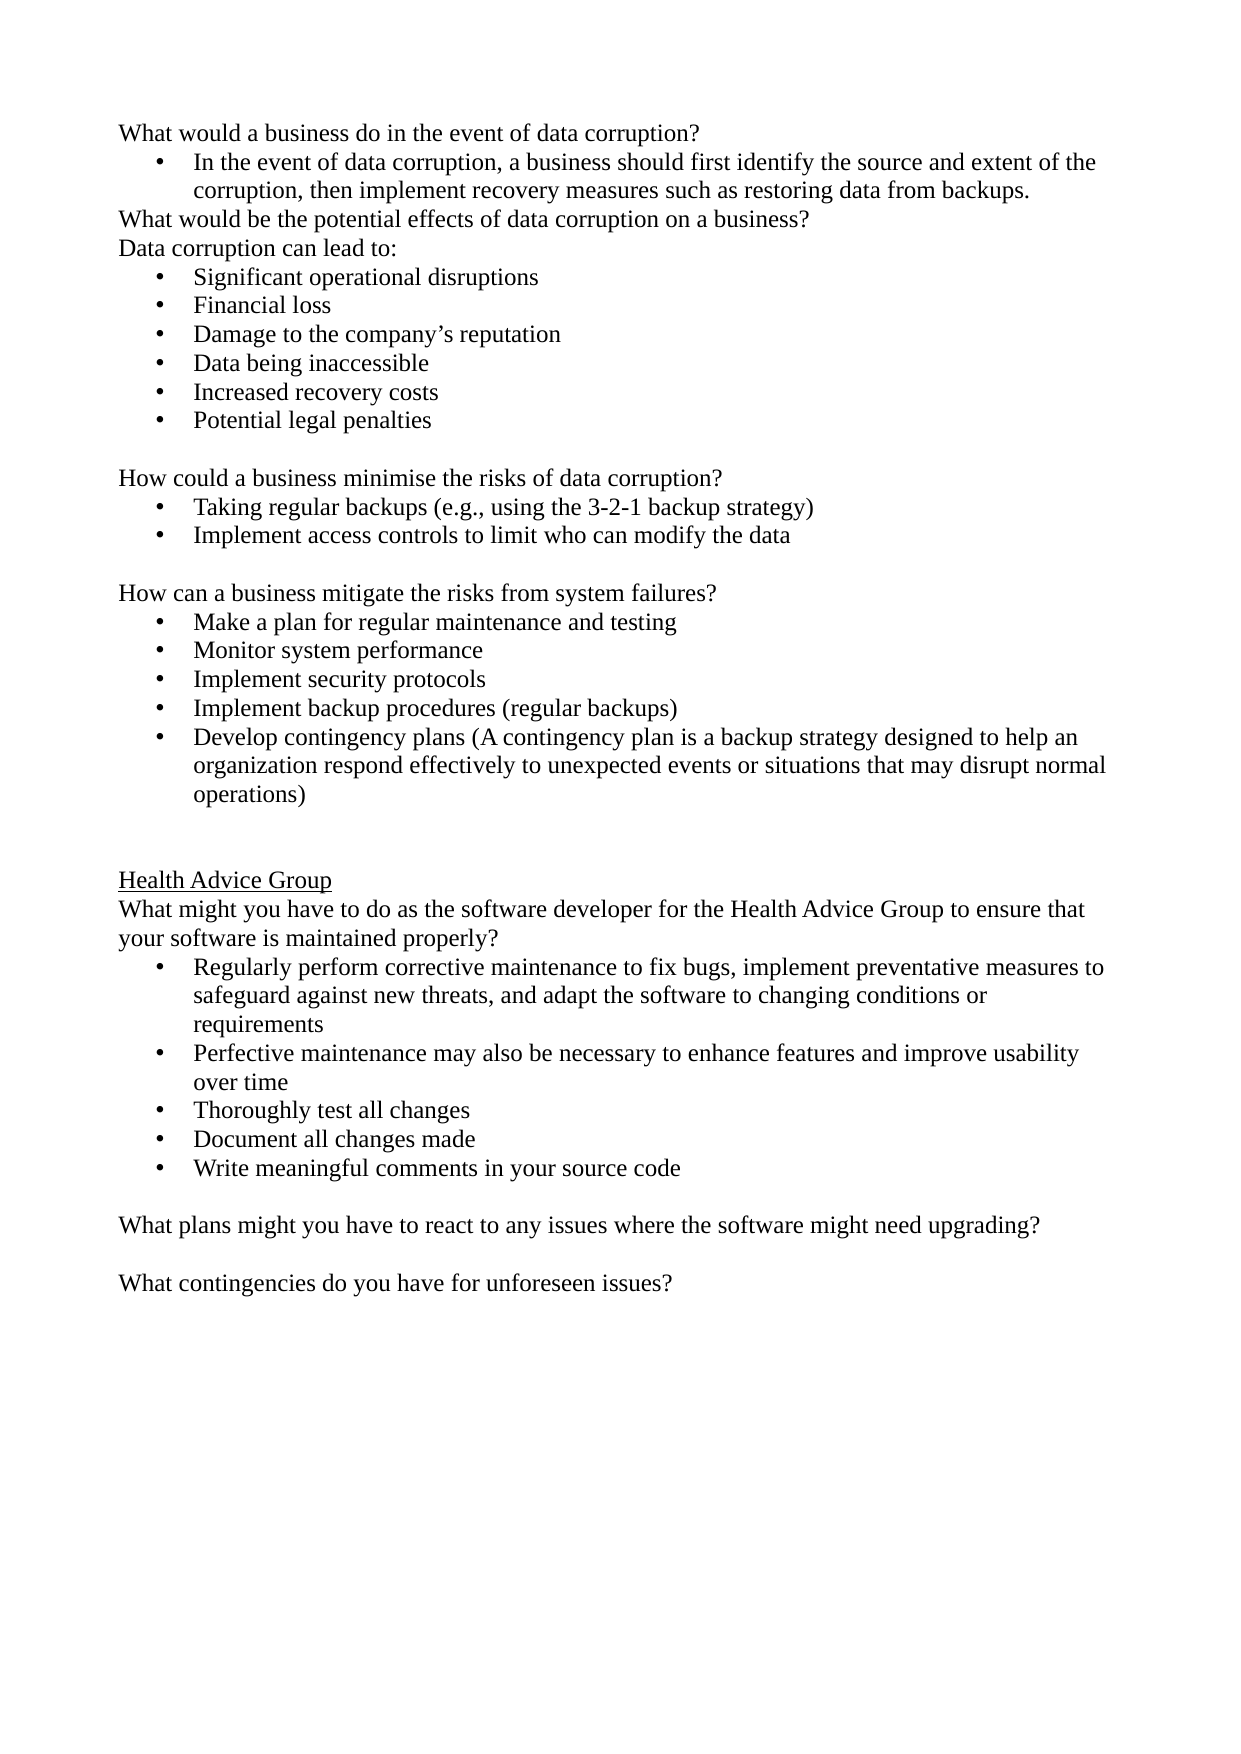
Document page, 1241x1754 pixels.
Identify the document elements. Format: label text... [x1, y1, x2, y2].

text Health Advice Group [118, 866, 1122, 894]
list Increased recovery costs [156, 377, 1122, 406]
list Potential legal penalties [156, 406, 1122, 434]
list Monitor system performance [156, 636, 1122, 664]
list Write meaningful comments in your source code [156, 1153, 1122, 1182]
text What would be the potential effects of data corruption on a business? [118, 204, 1122, 233]
text What plans might you have to react to any issues where the software might need upgrading? [118, 1211, 1122, 1239]
list Implement security protocols [156, 664, 1122, 693]
list Significant operational disruptions [156, 262, 1122, 291]
list Thoroughly test all changes [156, 1096, 1122, 1124]
list Taking regular backups (e.g., using the 3-2-1 backup strategy) [156, 492, 1122, 521]
list Implement access controls to limit who can modify the data [156, 521, 1122, 549]
list Regularly perform corrective maintenance to fix bugs, implement preventative measures to safeguard against new threats, and adapt the software to changing conditions or requirements [156, 952, 1122, 1038]
list Develop contingency plans (A contingency plan is a backup strategy designed to help an organization respond effectively to unexpected events or situations that may disrupt normal operations) [156, 722, 1122, 808]
list Data being inaccessible [156, 348, 1122, 377]
list Perfective maintenance may also be necessary to enhance features and improve usability over time [156, 1038, 1122, 1096]
list Financial loss [156, 291, 1122, 319]
text Data corruption can lead to: [118, 233, 1122, 262]
list Implement backup procedures (regular backups) [156, 693, 1122, 722]
text What would a business do in the event of data corruption? [118, 118, 1122, 147]
list Document all changes made [156, 1124, 1122, 1153]
list Make a plan for regular maintenance and testing [156, 607, 1122, 636]
text What contingencies do you have for unforeseen issues? [118, 1268, 1122, 1297]
list Damage to the company’s reputation [156, 319, 1122, 348]
list In the event of data corruption, a business should first identify the source and extent of the corruption, then implement recovery measures such as restoring data from backups. [156, 147, 1122, 204]
text What might you have to do as the software developer for the Health Advice Group to ensure that your software is maintained properly? [118, 894, 1122, 952]
text How could a business minimise the risks of data corruption? [118, 463, 1122, 492]
text How can a business mitigate the risks from system failures? [118, 578, 1122, 607]
